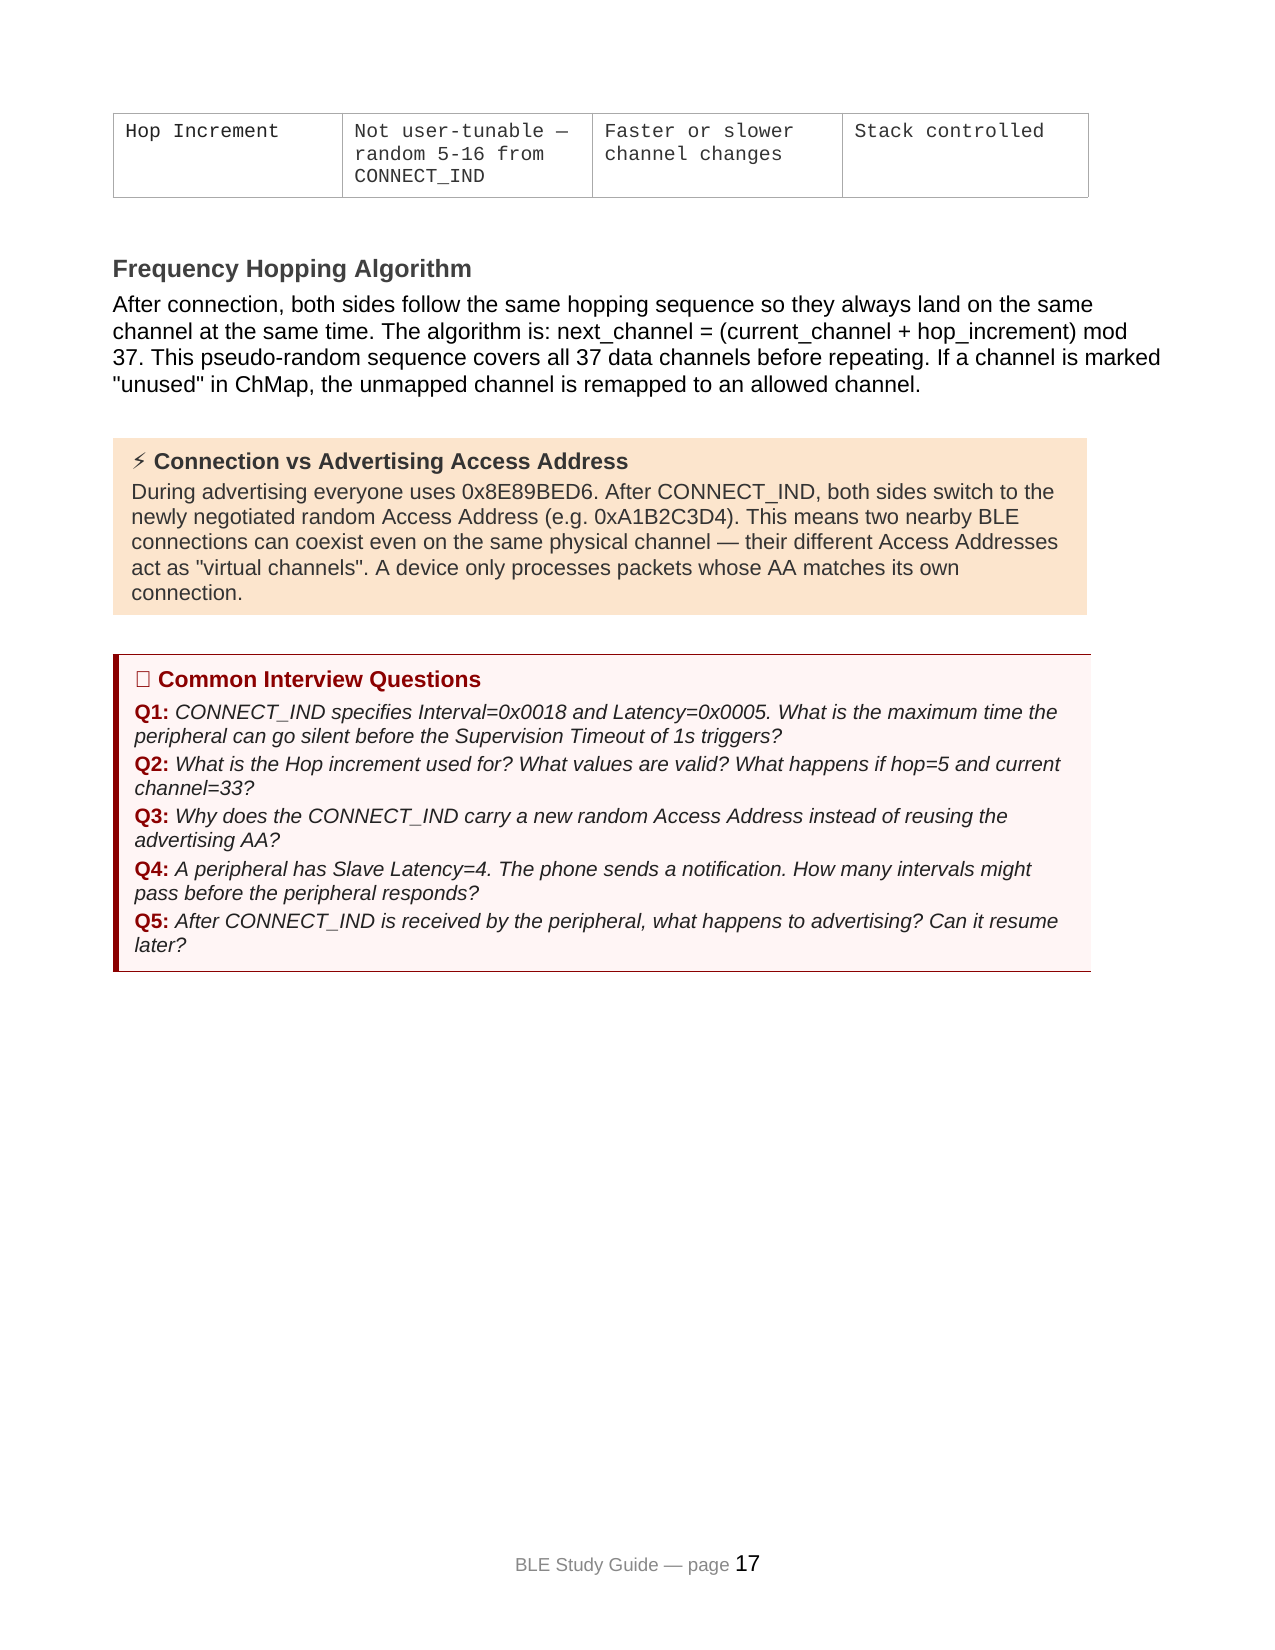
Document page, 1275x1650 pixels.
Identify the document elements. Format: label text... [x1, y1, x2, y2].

table_cell Faster or slower channel changes [593, 114, 842, 197]
subtitle Frequency Hopping Algorithm [112, 254, 1162, 283]
table_cell Hop Increment [114, 114, 342, 197]
table_cell Stack controlled [843, 114, 1088, 197]
table_header ⚡ Connection vs Advertising Access Address During advertising everyone uses 0x8E89BED6. After CONNECT_IND, both sides switch to the newly negotiated random Access Address (e.g. 0xA1B2C3D4). This means two nearby BLE connections can coexist even on the same physical channel — their different Access Addresses act as "virtual channels". A device only processes packets whose AA matches its own connection. [113, 438, 1087, 615]
table_header 🎯 Common Interview Questions Q1: CONNECT_IND specifies Interval=0x0018 and Latency=0x0005. What is the maximum time the peripheral can go silent before the Supervision Timeout of 1s triggers? Q2: What is the Hop increment used for? What values are valid? What happens if hop=5 and current channel=33? Q3: Why does the CONNECT_IND carry a new random Access Address instead of reusing the advertising AA? Q4: A peripheral has Slave Latency=4. The phone sends a notification. How many intervals might pass before the peripheral responds? Q5: After CONNECT_IND is received by the peripheral, what happens to advertising? Can it resume later? [119, 655, 1091, 971]
text After connection, both sides follow the same hopping sequence so they always land on the same channel at the same time. The algorithm is: next_channel = (current_channel + hop_increment) mod 37. This pseudo-random sequence covers all 37 data channels before repeating. If a channel is marked "unused" in ChMap, the unmapped channel is remapped to an allowed channel. [112, 291, 1162, 397]
table_cell Not user-tunable — random 5-16 from CONNECT_IND [343, 114, 592, 197]
